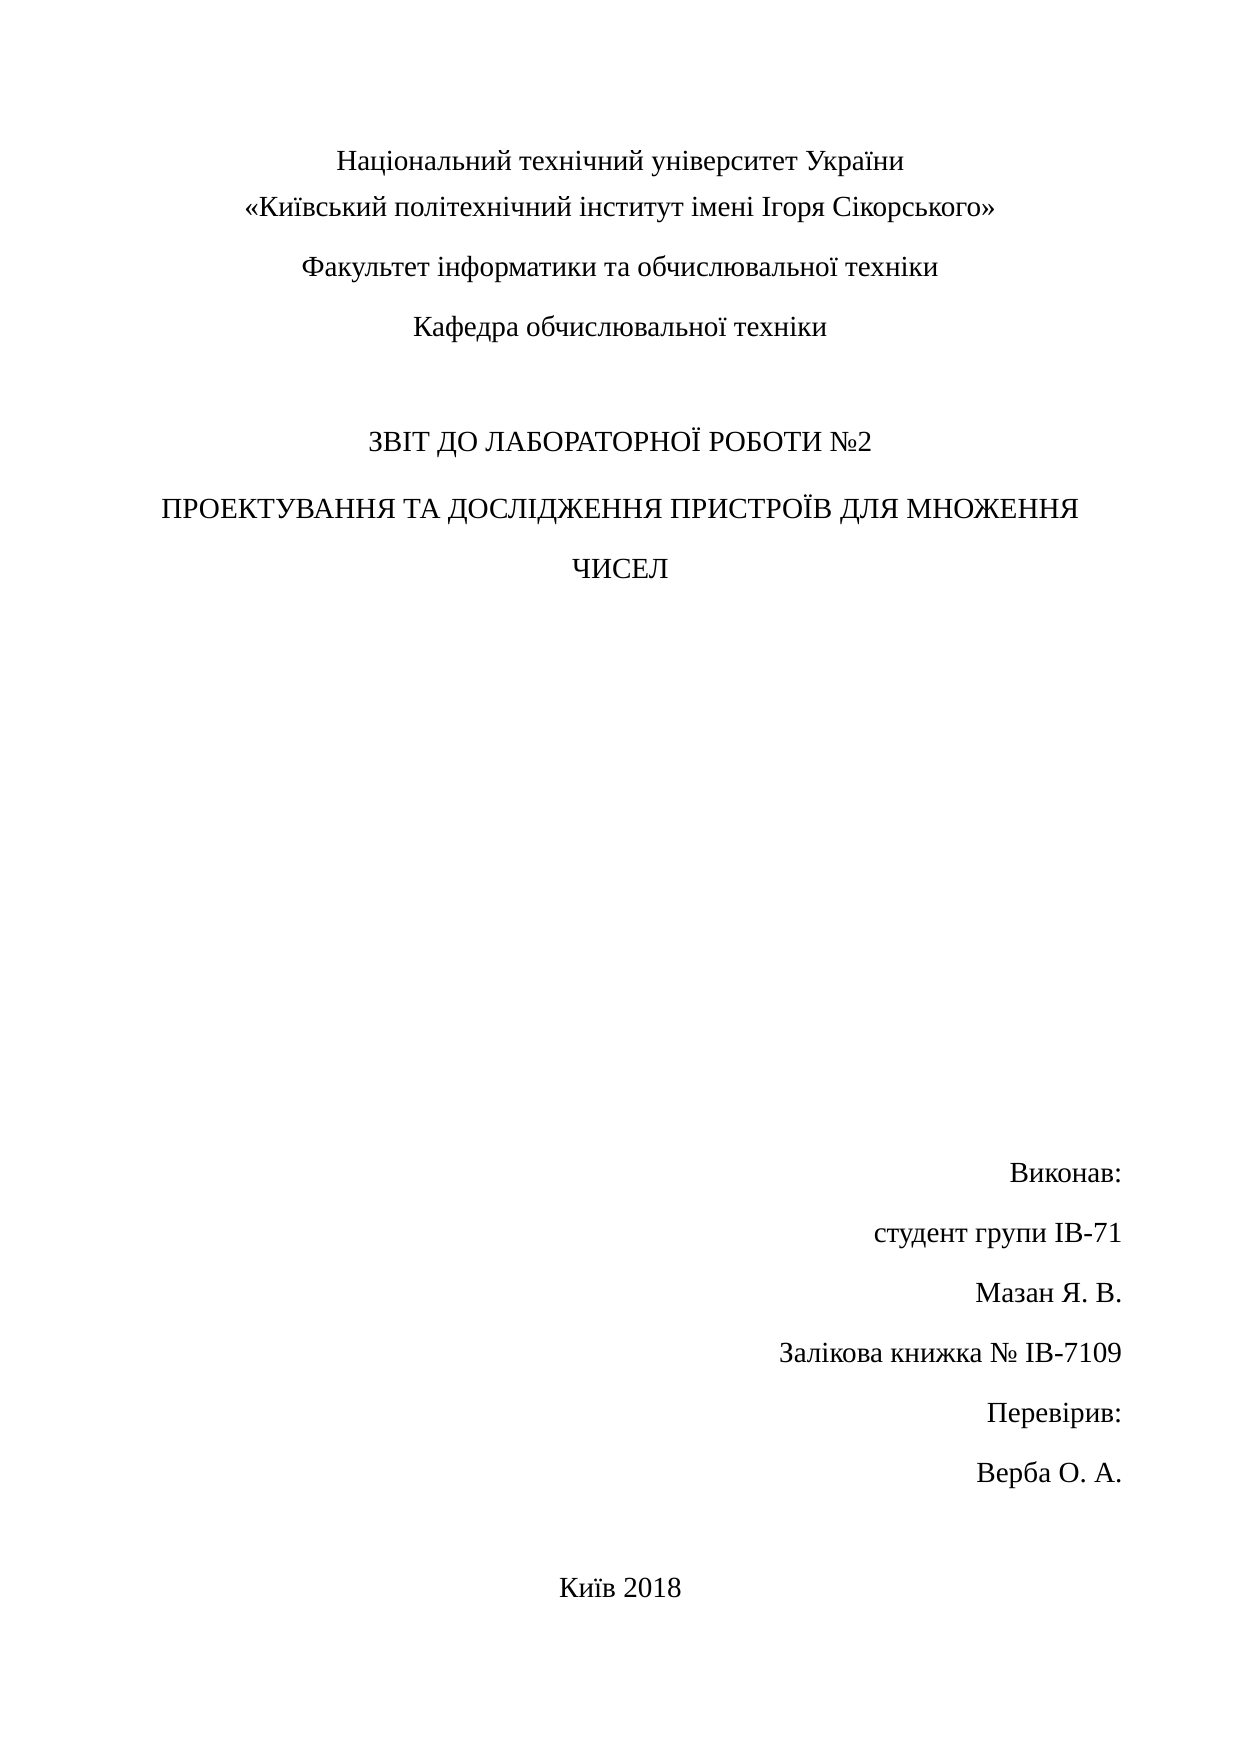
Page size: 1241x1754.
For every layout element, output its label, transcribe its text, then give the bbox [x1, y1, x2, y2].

text Мазан Я. В. [118, 1275, 1122, 1309]
text Факультет інформатики та обчислювальної техніки [118, 249, 1122, 283]
text студент групи ІВ-71 [118, 1215, 1122, 1249]
text Залікова книжка № IВ-7109 [118, 1335, 1122, 1369]
text Перевірив: [118, 1395, 1122, 1429]
text Київ 2018 [118, 1570, 1122, 1604]
text «Київський політехнічний інститут імені Ігоря Сікорського» [118, 189, 1122, 223]
text Виконав: [118, 1155, 1122, 1189]
text ПРОЕКТУВАННЯ ТА ДОСЛІДЖЕННЯ ПРИСТРОЇВ ДЛЯ МНОЖЕННЯ ЧИСЕЛ [118, 491, 1122, 584]
text Верба О. А. [118, 1455, 1122, 1489]
subtitle Національний технічний університет України [118, 143, 1122, 177]
text ЗВІТ ДО ЛАБОРАТОРНОЇ РОБОТИ №2 [118, 424, 1122, 457]
text Смерть мразеиудокаклошвайнам [118, 998, 1122, 1038]
text Кафедра обчислювальної техніки [118, 309, 1122, 343]
